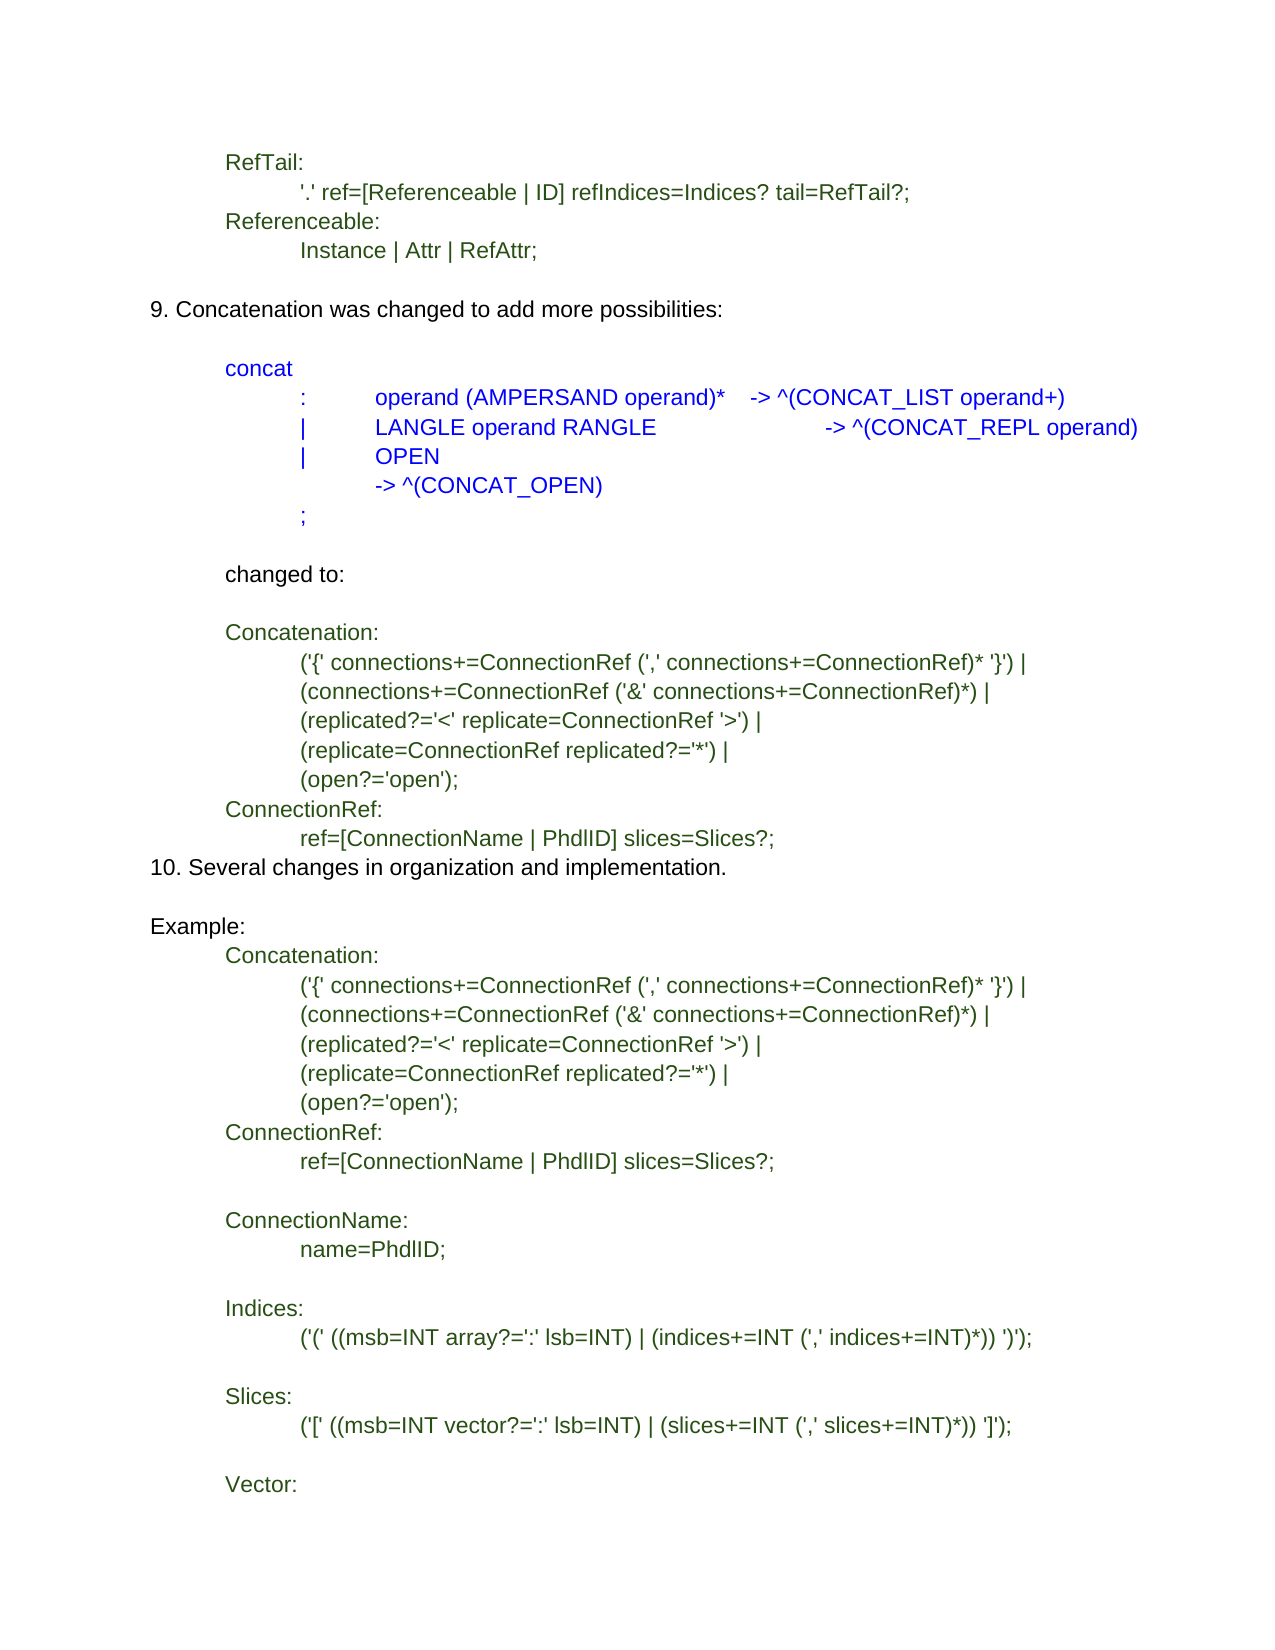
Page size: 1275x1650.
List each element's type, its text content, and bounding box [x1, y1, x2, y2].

text ConnectionName: [225, 1207, 1171, 1233]
text Example: [150, 914, 1171, 939]
text changed to: [150, 561, 1171, 587]
text ConnectionRef: [150, 1119, 1171, 1145]
text RefTail: [225, 150, 1171, 176]
text (open?='open'); [225, 1090, 1171, 1116]
text Indices: [225, 1296, 1171, 1321]
text | LANGLE operand RANGLE -> ^(CONCAT_REPL operand) [225, 414, 1171, 440]
text ConnectionRef: [225, 796, 1171, 822]
text 9. Concatenation was changed to add more possibilities: [150, 297, 1171, 322]
text 10. Several changes in organization and implementation. [150, 855, 1171, 881]
text Slices: [225, 1384, 1171, 1409]
text Referenceable: [225, 209, 1171, 234]
text Concatenation: [225, 943, 1171, 969]
text (replicate=ConnectionRef replicated?='*') | [225, 737, 1171, 763]
text | OPEN -> ^(CONCAT_OPEN) [225, 444, 1171, 499]
text name=PhdlID; [225, 1237, 1171, 1262]
text Instance | Attr | RefAttr; [225, 238, 1171, 264]
text ('{' connections+=ConnectionRef (',' connections+=ConnectionRef)* '}') | [225, 649, 1171, 675]
text (replicated?='<' replicate=ConnectionRef '>') | [225, 708, 1171, 734]
text : operand (AMPERSAND operand)* -> ^(CONCAT_LIST operand+) [225, 385, 1171, 411]
text concat [150, 356, 1171, 381]
text ('{' connections+=ConnectionRef (',' connections+=ConnectionRef)* '}') | [225, 972, 1171, 998]
text ('[' ((msb=INT vector?=':' lsb=INT) | (slices+=INT (',' slices+=INT)*)) ']'); [225, 1413, 1171, 1439]
text (replicate=ConnectionRef replicated?='*') | [225, 1061, 1171, 1086]
text ; [225, 502, 1171, 528]
text ('(' ((msb=INT array?=':' lsb=INT) | (indices+=INT (',' indices+=INT)*)) ')'); [225, 1325, 1171, 1351]
text ref=[ConnectionName | PhdlID] slices=Slices?; [225, 1149, 1171, 1174]
text Concatenation: [225, 620, 1171, 646]
text Vector: [225, 1472, 1171, 1497]
text '.' ref=[Referenceable | ID] refIndices=Indices? tail=RefTail?; [225, 179, 1171, 205]
text (connections+=ConnectionRef ('&' connections+=ConnectionRef)*) | [225, 679, 1171, 704]
text (open?='open'); [225, 767, 1171, 792]
text ref=[ConnectionName | PhdlID] slices=Slices?; [225, 826, 1171, 851]
text (connections+=ConnectionRef ('&' connections+=ConnectionRef)*) | [225, 1002, 1171, 1027]
text (replicated?='<' replicate=ConnectionRef '>') | [225, 1031, 1171, 1057]
